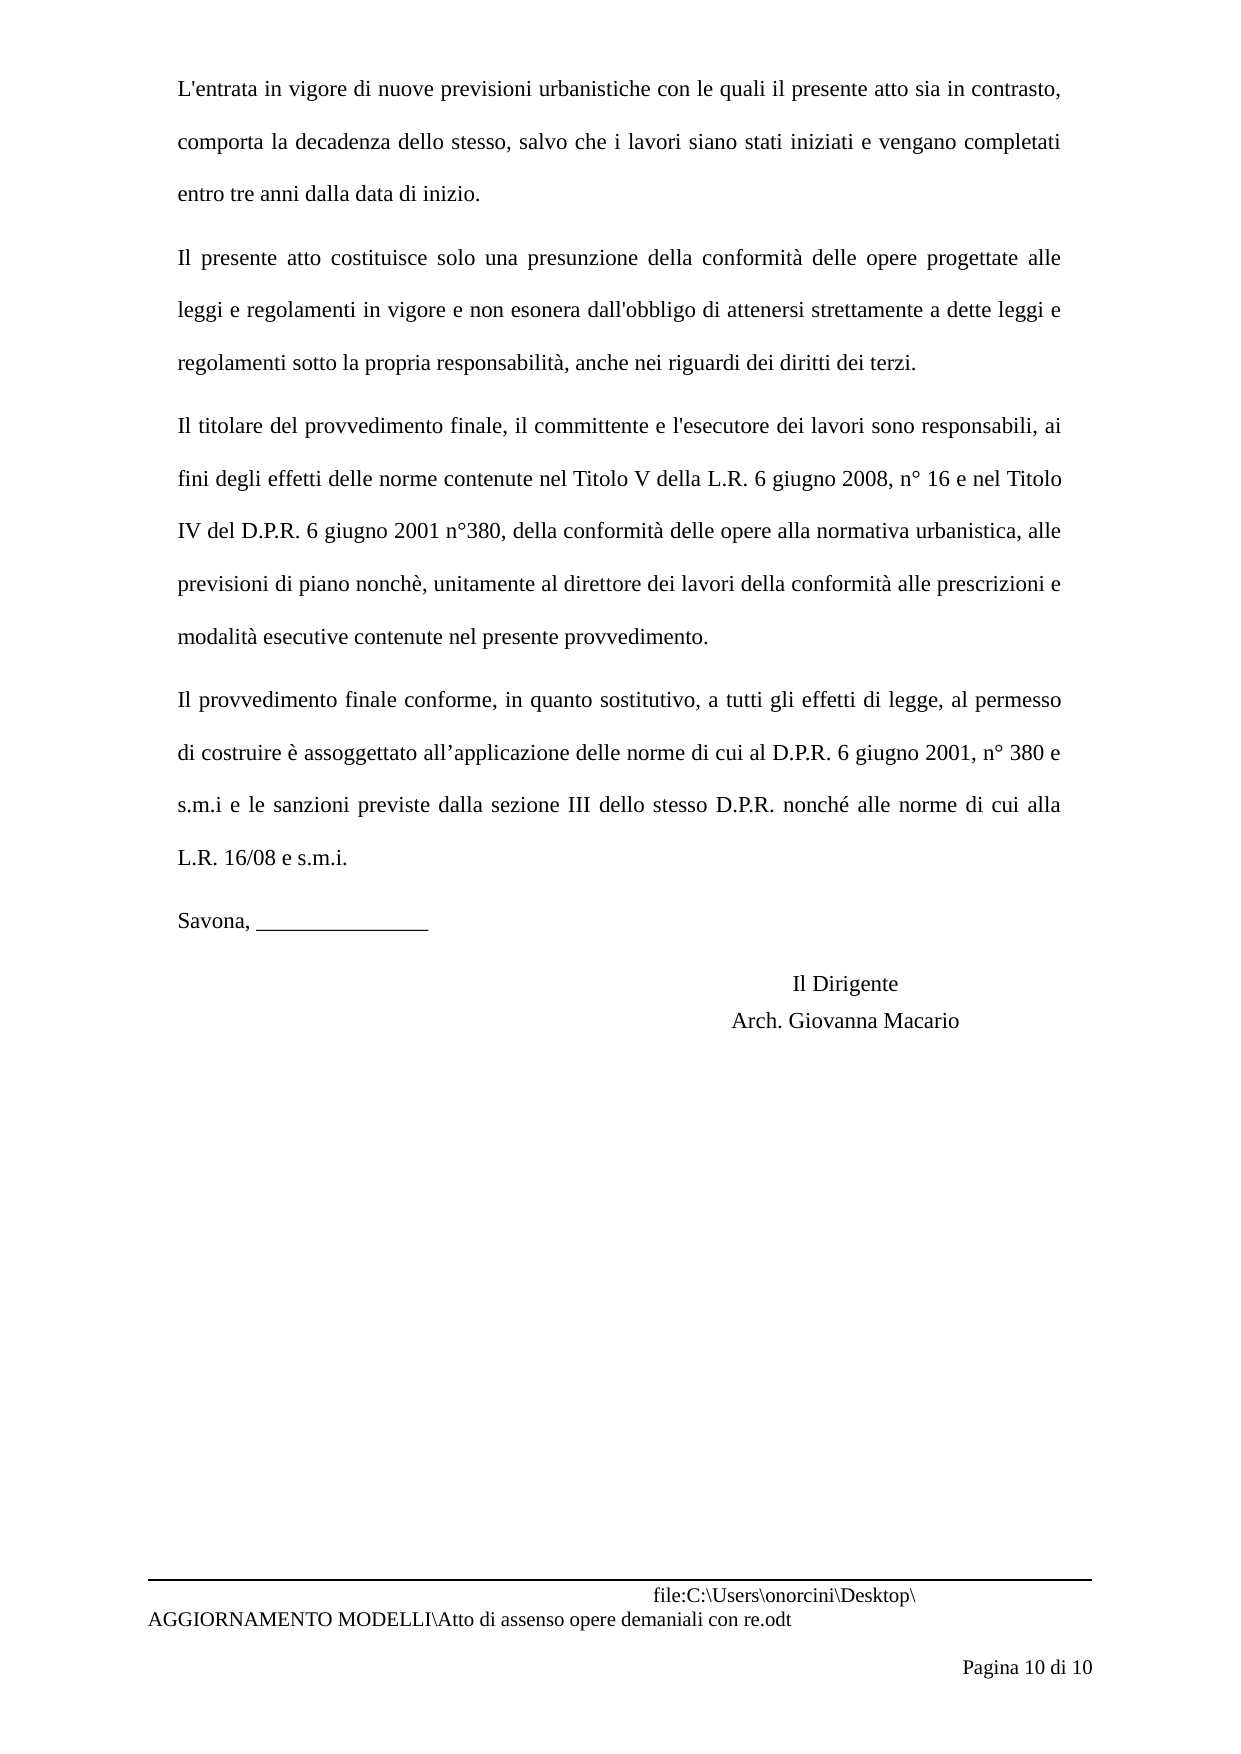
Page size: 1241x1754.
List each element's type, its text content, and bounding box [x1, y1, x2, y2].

table_header Il Dirigente Arch. Giovanna Macario [598, 960, 1093, 1033]
text Il presente atto costituisce solo una presunzione della conformità delle opere progettate alle leggi e regolamenti in vigore e non esonera dall'obbligo di attenersi strettamente a dette leggi e regolamenti sotto la propria responsabilità, anche nei riguardi dei diritti dei terzi. [177, 243, 1063, 375]
table_header [148, 960, 598, 1033]
text Il titolare del provvedimento finale, il committente e l'esecutore dei lavori sono responsabili, ai fini degli effetti delle norme contenute nel Titolo V della L.R. 6 giugno 2008, n° 16 e nel Titolo IV del D.P.R. 6 giugno 2001 n°380, della conformità delle opere alla normativa urbanistica, alle previsioni di piano nonchè, unitamente al direttore dei lavori della conformità alle prescrizioni e modalità esecutive contenute nel presente provvedimento. [177, 412, 1063, 649]
text Savona, _______________ [177, 907, 1063, 934]
text Il provvedimento finale conforme, in quanto sostitutivo, a tutti gli effetti di legge, al permesso di costruire è assoggettato all’applicazione delle norme di cui al D.P.R. 6 giugno 2001, n° 380 e s.m.i e le sanzioni previste dalla sezione III dello stesso D.P.R. nonché alle norme di cui alla L.R. 16/08 e s.m.i. [177, 686, 1063, 871]
text L'entrata in vigore di nuove previsioni urbanistiche con le quali il presente atto sia in contrasto, comporta la decadenza dello stesso, salvo che i lavori siano stati iniziati e vengano completati entro tre anni dalla data di inizio. [177, 75, 1063, 207]
